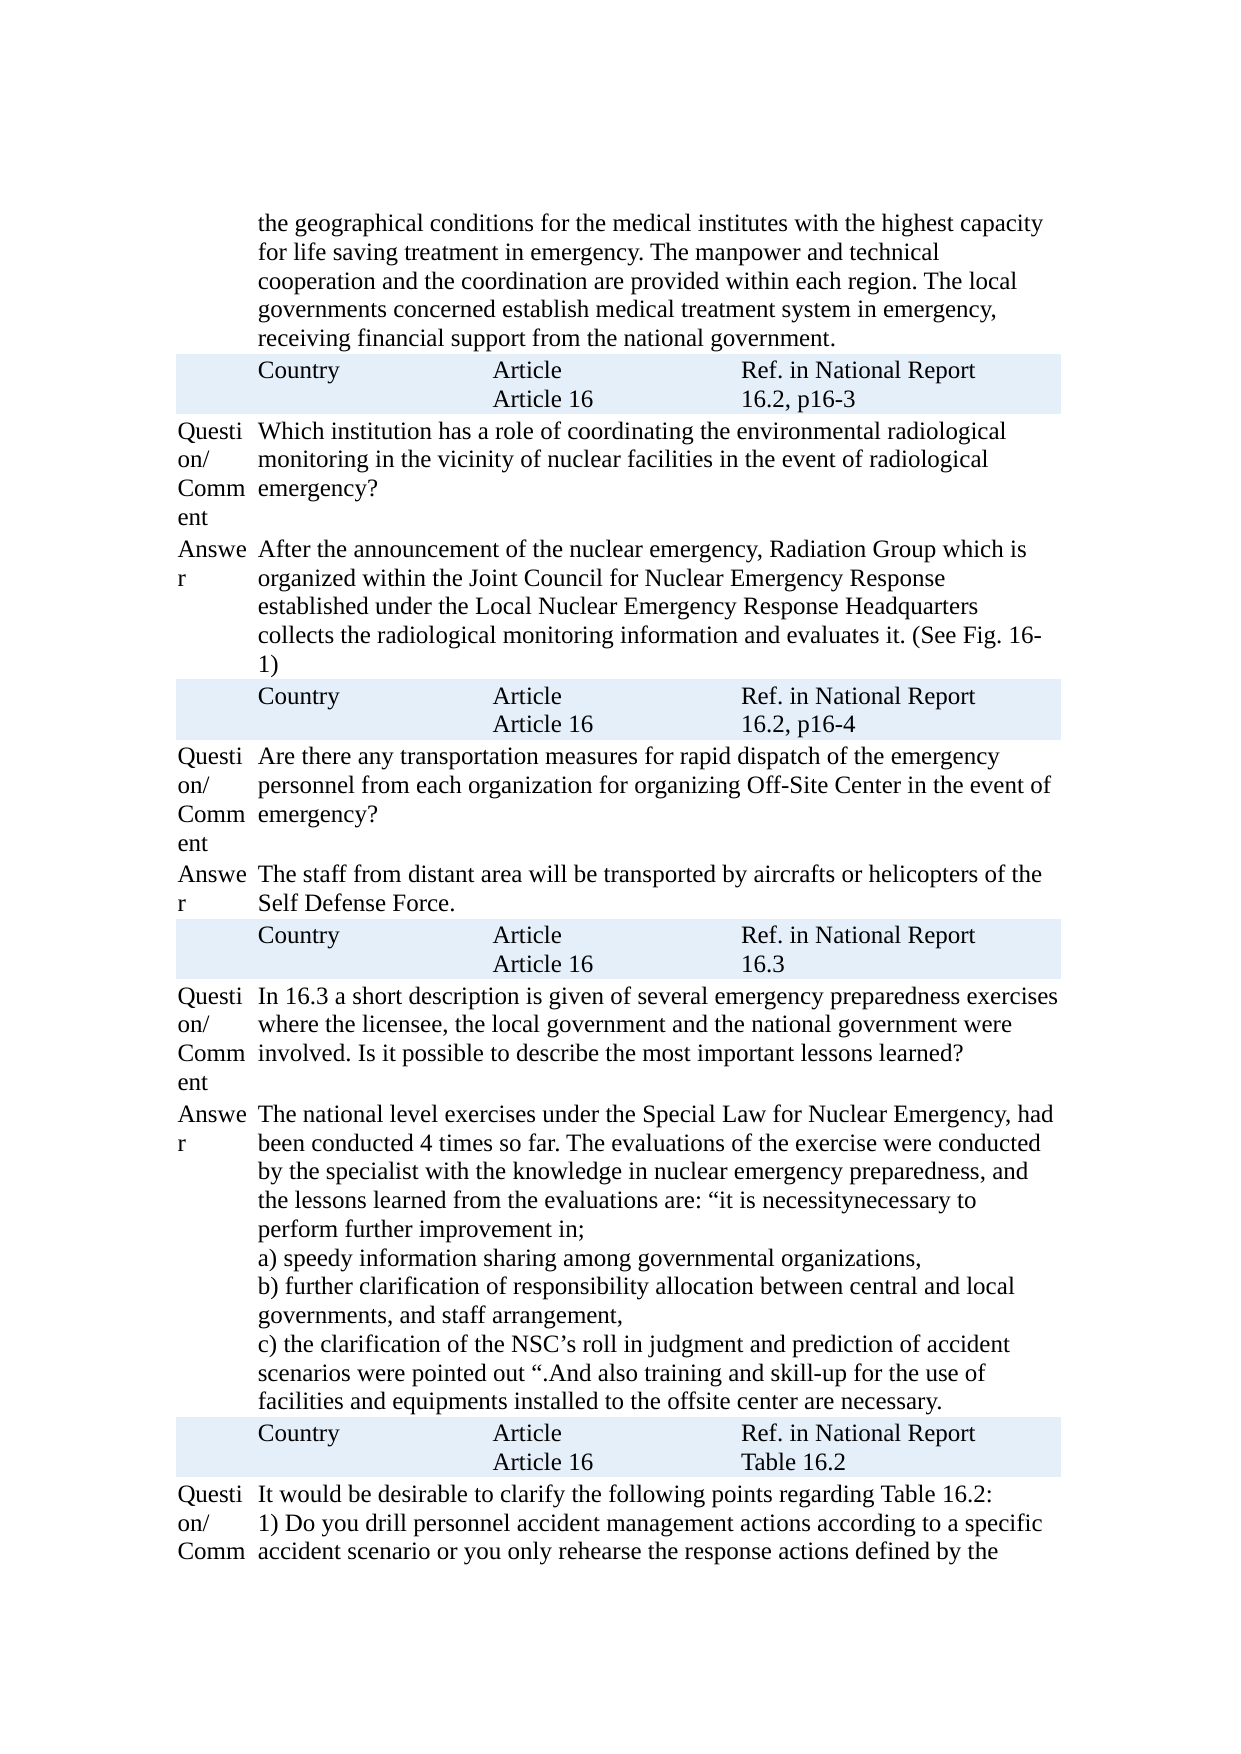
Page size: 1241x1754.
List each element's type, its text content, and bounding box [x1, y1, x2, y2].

table_cell The national level exercises under the Special Law for Nuclear Emergency, had been conducted 4 times so far. The evaluations of the exercise were conducted by the specialist with the knowledge in nuclear emergency preparedness, and the lessons learned from the evaluations are: “it is necessitynecessary to perform further improvement in; a) speedy information sharing among governmental organizations, b) further clarification of responsibility allocation between central and local governments, and staff arrangement, c) the clarification of the NSC’s roll in judgment and prediction of accident scenarios were pointed out “.And also training and skill-up for the use of facilities and equipments installed to the offsite center are necessary. [256, 1098, 1061, 1417]
table_cell Country [256, 1417, 491, 1477]
table_cell [176, 207, 256, 354]
table_cell Question/ Comment [176, 979, 256, 1097]
table_cell [176, 1417, 256, 1477]
table_cell It would be desirable to clarify the following points regarding Table 16.2: 1) Do you drill personnel accident management actions according to a specific accident scenario or you only rehearse the response actions defined by the [256, 1478, 1061, 1567]
table_cell [176, 354, 256, 414]
table_cell Which institution has a role of coordinating the environmental radiological monitoring in the vicinity of nuclear facilities in the event of radiological emergency? [256, 414, 1061, 532]
table_cell Ref. in National Report Table 16.2 [739, 1417, 1061, 1477]
table_cell After the announcement of the nuclear emergency, Radiation Group which is organized within the Joint Council for Nuclear Emergency Response established under the Local Nuclear Emergency Response Headquarters collects the radiological monitoring information and evaluates it. (See Fig. 16-1) [256, 533, 1061, 679]
table_cell Answer [176, 533, 256, 679]
table_cell Country [256, 919, 491, 979]
table_cell [176, 919, 256, 979]
table_cell [176, 679, 256, 740]
table_cell Question/ Comm [176, 1478, 256, 1567]
table_cell Question/ Comment [176, 414, 256, 532]
table_cell Article Article 16 [491, 919, 739, 979]
table_cell Are there any transportation measures for rapid dispatch of the emergency personnel from each organization for organizing Off-Site Center in the event of emergency? [256, 740, 1061, 858]
table_cell Ref. in National Report 16.2, p16-4 [739, 679, 1061, 740]
table_cell Answer [176, 858, 256, 919]
table_cell Country [256, 354, 491, 414]
table_cell the geographical conditions for the medical institutes with the highest capacity for life saving treatment in emergency. The manpower and technical cooperation and the coordination are provided within each region. The local governments concerned establish medical treatment system in emergency, receiving financial support from the national government. [256, 207, 1061, 354]
table_cell In 16.3 a short description is given of several emergency preparedness exercises where the licensee, the local government and the national government were involved. Is it possible to describe the most important lessons learned? [256, 979, 1061, 1097]
table_cell Article Article 16 [491, 354, 739, 414]
table_cell Country [256, 679, 491, 740]
table_cell Article Article 16 [491, 679, 739, 740]
table_cell Article Article 16 [491, 1417, 739, 1477]
table_cell Answer [176, 1098, 256, 1417]
table_cell The staff from distant area will be transported by aircrafts or helicopters of the Self Defense Force. [256, 858, 1061, 919]
table_cell Question/ Comment [176, 740, 256, 858]
table_cell Ref. in National Report 16.2, p16-3 [739, 354, 1061, 414]
table_cell Ref. in National Report 16.3 [739, 919, 1061, 979]
